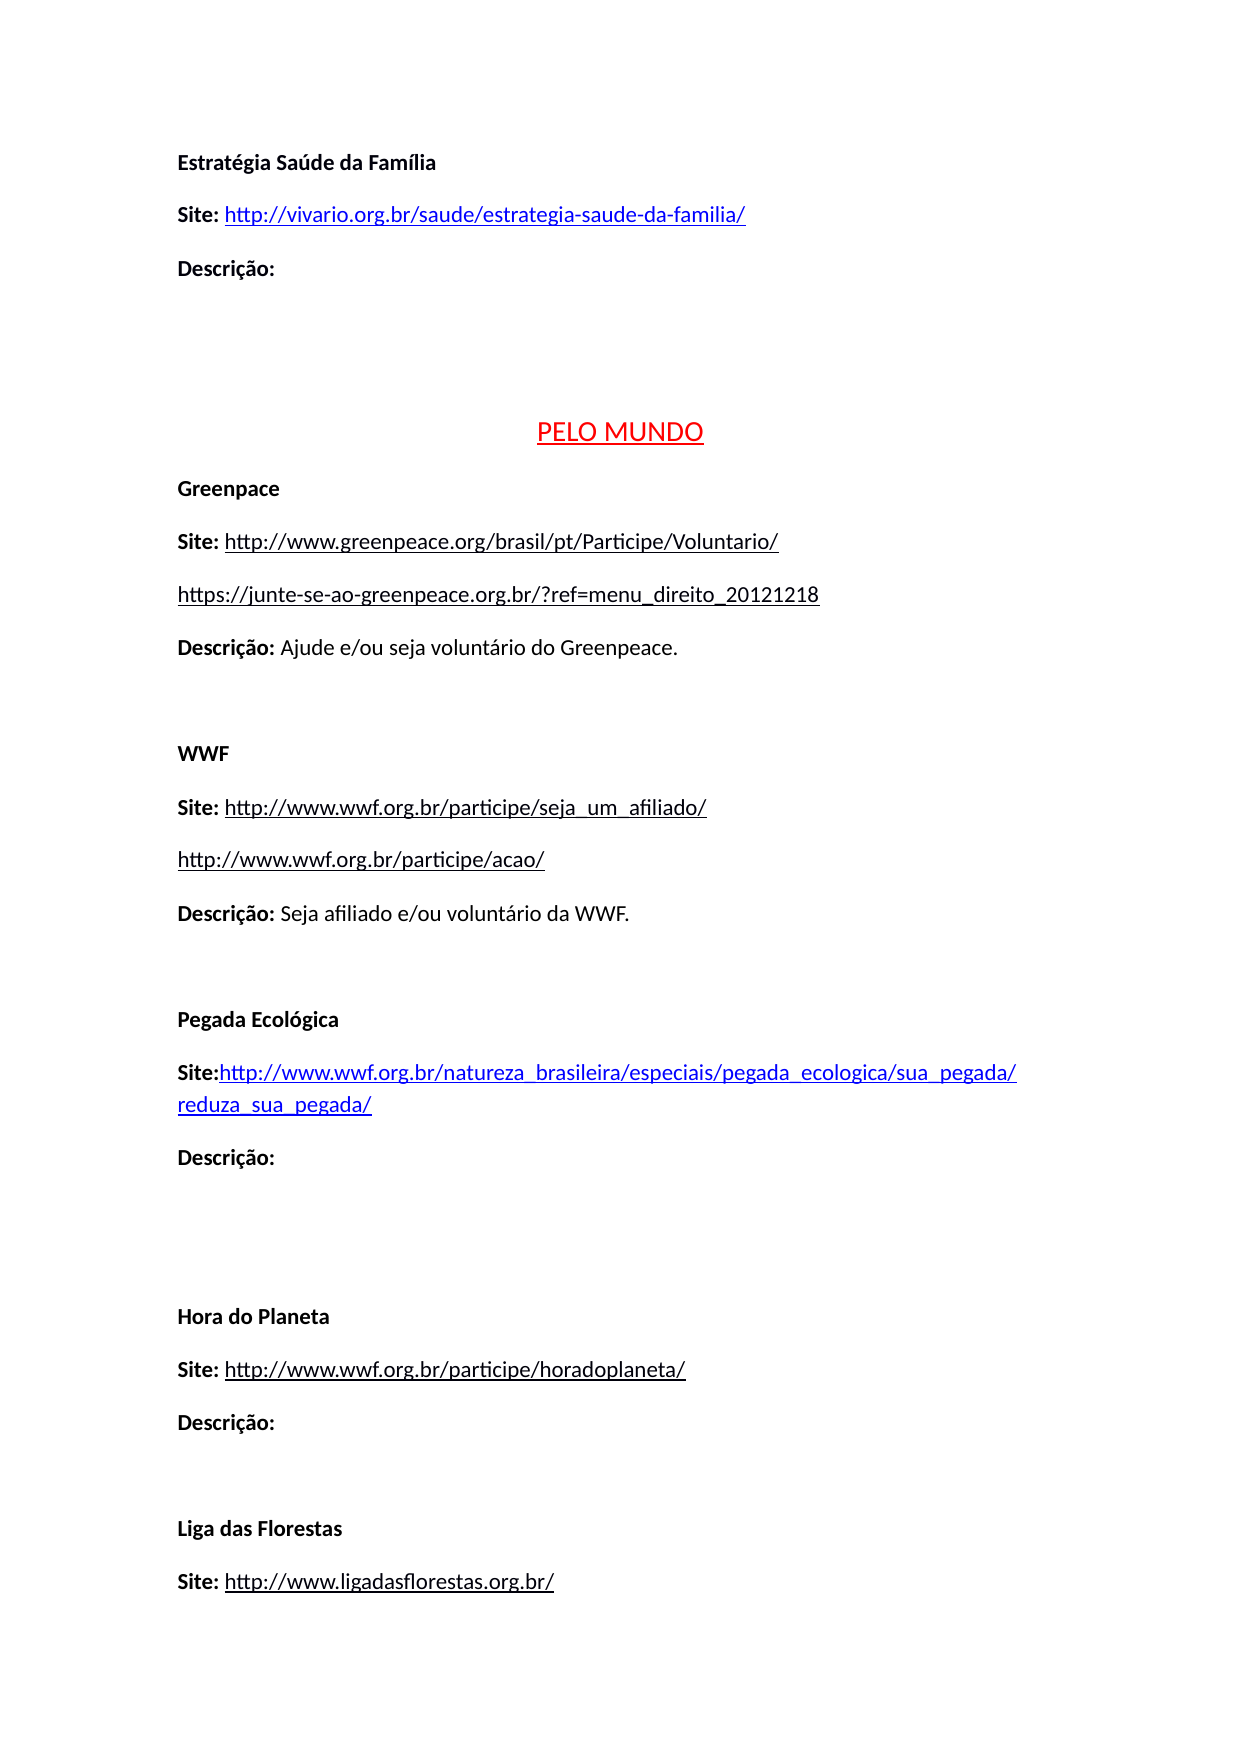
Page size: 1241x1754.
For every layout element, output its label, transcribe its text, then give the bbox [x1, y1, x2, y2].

text Descrição: [177, 254, 1063, 282]
text https://junte-se-ao-greenpeace.org.br/?ref=menu_direito_20121218 [177, 581, 1063, 608]
text Site: http://www.wwf.org.br/participe/seja_um_afiliado/ [177, 793, 1063, 821]
text Site:http://www.wwf.org.br/natureza_brasileira/especiais/pegada_ecologica/sua_pegada/reduza_sua_pegada/ [177, 1058, 1063, 1118]
text Hora do Planeta [177, 1302, 1063, 1330]
text Site: http://www.wwf.org.br/participe/horadoplaneta/ [177, 1355, 1063, 1383]
text Site: http://www.greenpeace.org/brasil/pt/Participe/Voluntario/ [177, 527, 1063, 556]
text Pegada Ecológica [177, 1005, 1063, 1033]
text Site: http://vivario.org.br/saude/estrategia-saude-da-familia/ [177, 201, 1063, 229]
text PELO MUNDO [177, 413, 1063, 448]
text Descrição: [177, 1408, 1063, 1436]
text Descrição: [177, 1143, 1063, 1171]
text Estratégia Saúde da Família [177, 148, 1063, 176]
text http://www.wwf.org.br/participe/acao/ [177, 846, 1063, 874]
text Descrição: Ajude e/ou seja voluntário do Greenpeace. [177, 633, 1063, 662]
text Site: http://www.ligadasflorestas.org.br/ [177, 1567, 1063, 1595]
text Descrição: Seja afiliado e/ou voluntário da WWF. [177, 899, 1063, 927]
text Greenpace [177, 474, 1063, 502]
text Liga das Florestas [177, 1514, 1063, 1542]
text WWF [177, 739, 1063, 768]
